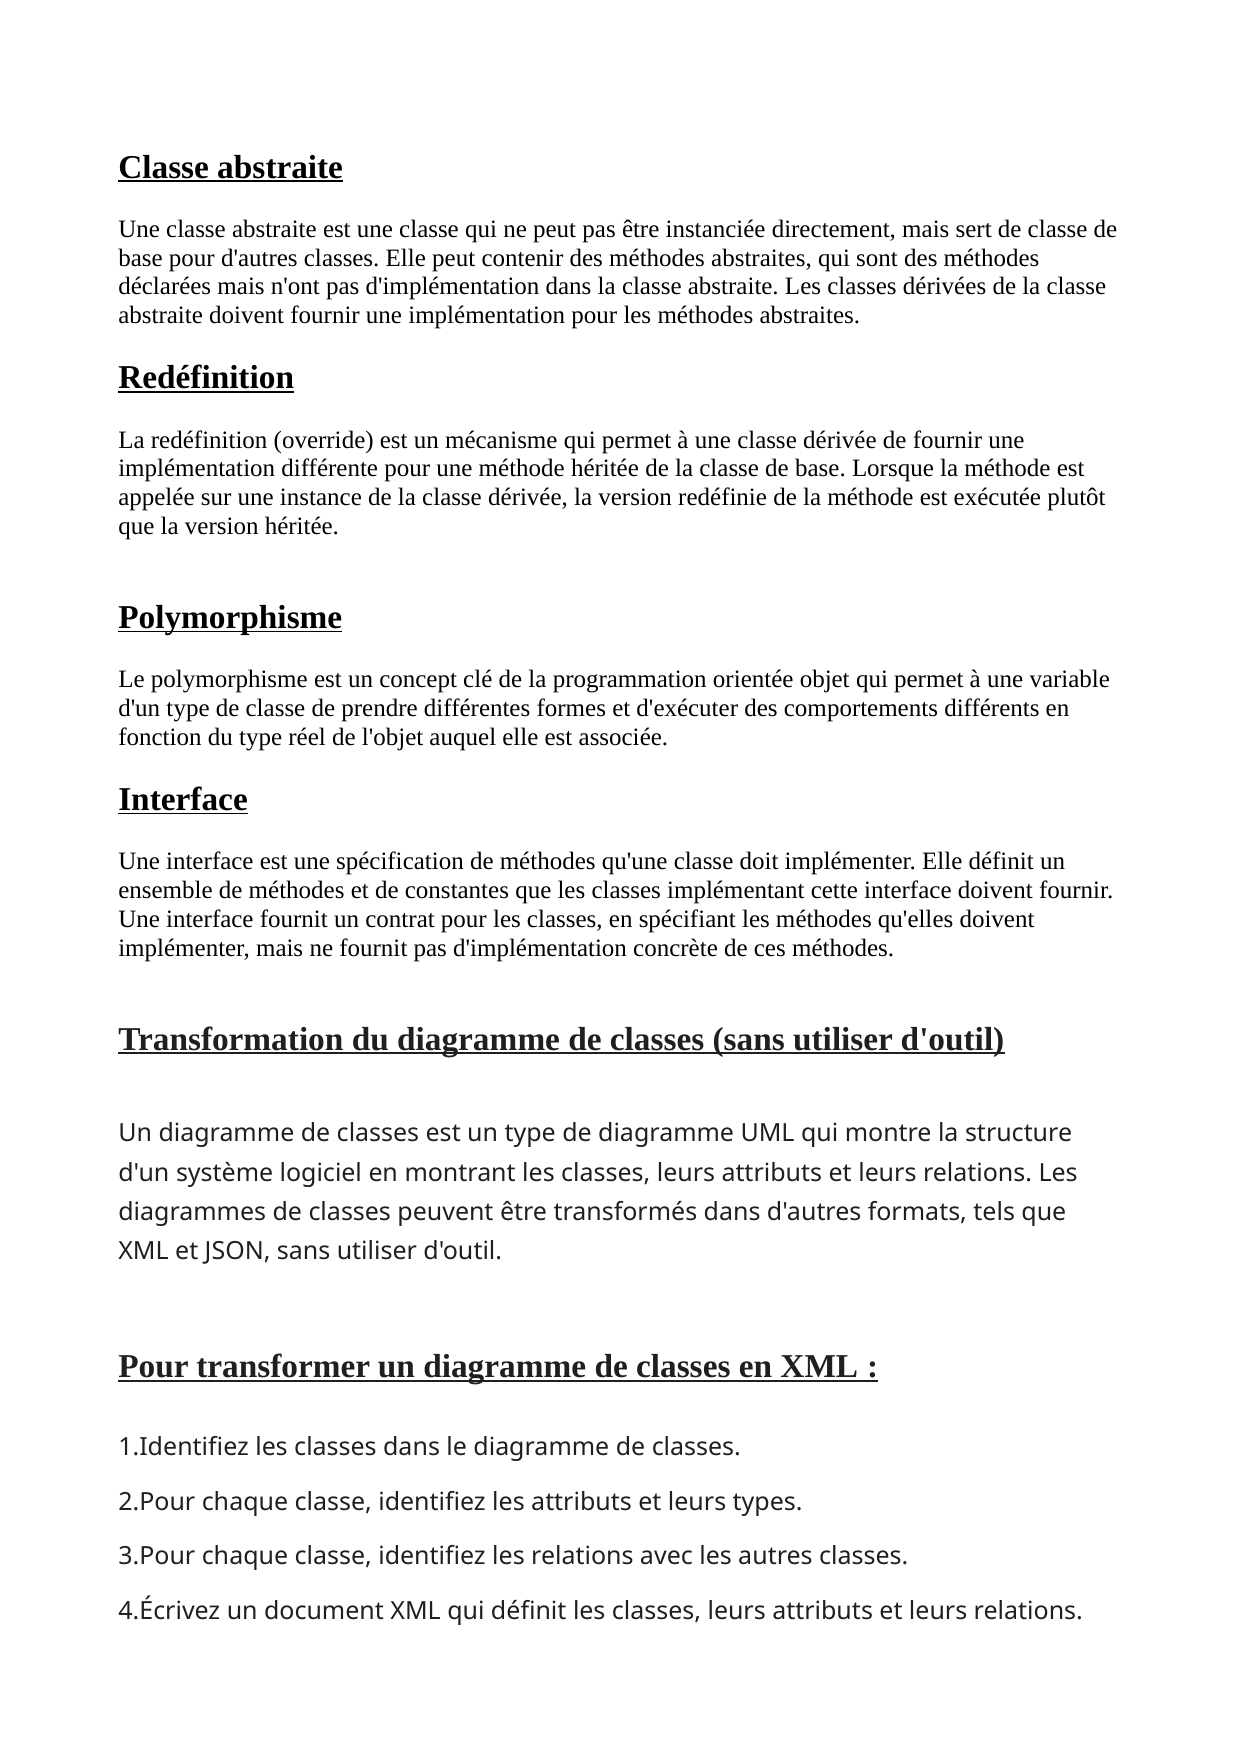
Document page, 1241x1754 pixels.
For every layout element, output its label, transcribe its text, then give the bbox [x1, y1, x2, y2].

list Écrivez un document XML qui définit les classes, leurs attributs et leurs relations. [118, 1593, 1122, 1627]
text Redéfinition [118, 358, 1122, 396]
text Classe abstraite [118, 147, 1122, 185]
text Une interface est une spécification de méthodes qu'une classe doit implémenter. Elle définit un ensemble de méthodes et de constantes que les classes implémentant cette interface doivent fournir. Une interface fournit un contrat pour les classes, en spécifiant les méthodes qu'elles doivent implémenter, mais ne fournit pas d'implémentation concrète de ces méthodes. [118, 846, 1122, 961]
text Une classe abstraite est une classe qui ne peut pas être instanciée directement, mais sert de classe de base pour d'autres classes. Elle peut contenir des méthodes abstraites, qui sont des méthodes déclarées mais n'ont pas d'implémentation dans la classe abstraite. Les classes dérivées de la classe abstraite doivent fournir une implémentation pour les méthodes abstraites. [118, 214, 1122, 329]
text Un diagramme de classes est un type de diagramme UML qui montre la structure d'un système logiciel en montrant les classes, leurs attributs et leurs relations. Les diagrammes de classes peuvent être transformés dans d'autres formats, tels que XML et JSON, sans utiliser d'outil. [118, 1115, 1122, 1267]
list Pour chaque classe, identifiez les relations avec les autres classes. [118, 1538, 1122, 1572]
text Pour transformer un diagramme de classes en XML : [118, 1347, 1122, 1385]
text Polymorphisme [118, 597, 1122, 636]
text Transformation du diagramme de classes (sans utiliser d'outil) [118, 1019, 1122, 1057]
text Interface [118, 779, 1122, 818]
list Pour chaque classe, identifiez les attributs et leurs types. [118, 1483, 1122, 1517]
text La redéfinition (override) est un mécanisme qui permet à une classe dérivée de fournir une implémentation différente pour une méthode héritée de la classe de base. Lorsque la méthode est appelée sur une instance de la classe dérivée, la version redéfinie de la méthode est exécutée plutôt que la version héritée. [118, 425, 1122, 540]
text Le polymorphisme est un concept clé de la programmation orientée objet qui permet à une variable d'un type de classe de prendre différentes formes et d'exécuter des comportements différents en fonction du type réel de l'objet auquel elle est associée. [118, 664, 1122, 751]
list Identifiez les classes dans le diagramme de classes. [118, 1428, 1122, 1462]
